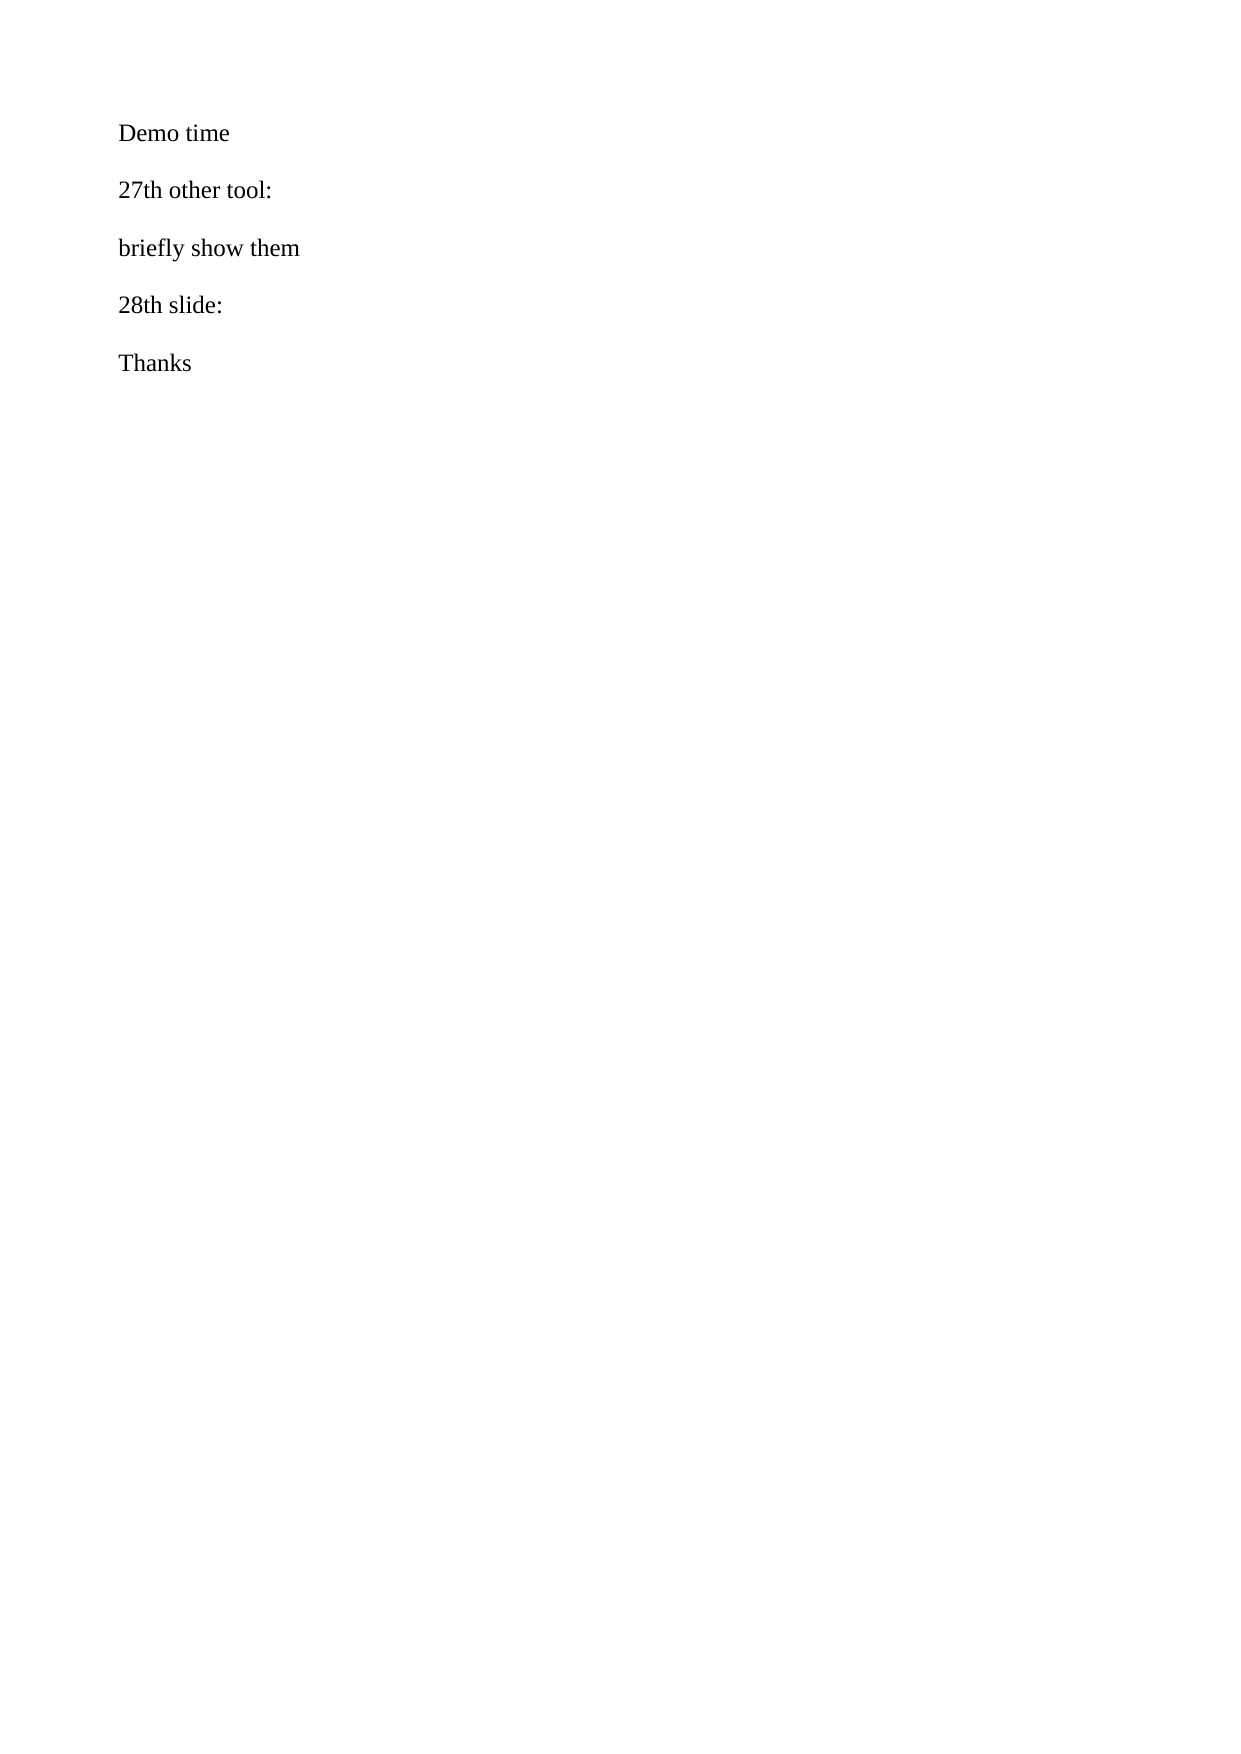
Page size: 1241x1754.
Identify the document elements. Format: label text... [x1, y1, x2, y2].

text briefly show them [118, 233, 1122, 262]
text Thanks [118, 348, 1122, 377]
text 27th other tool: [118, 176, 1122, 204]
text Demo time [118, 118, 1122, 147]
text 28th slide: [118, 291, 1122, 319]
